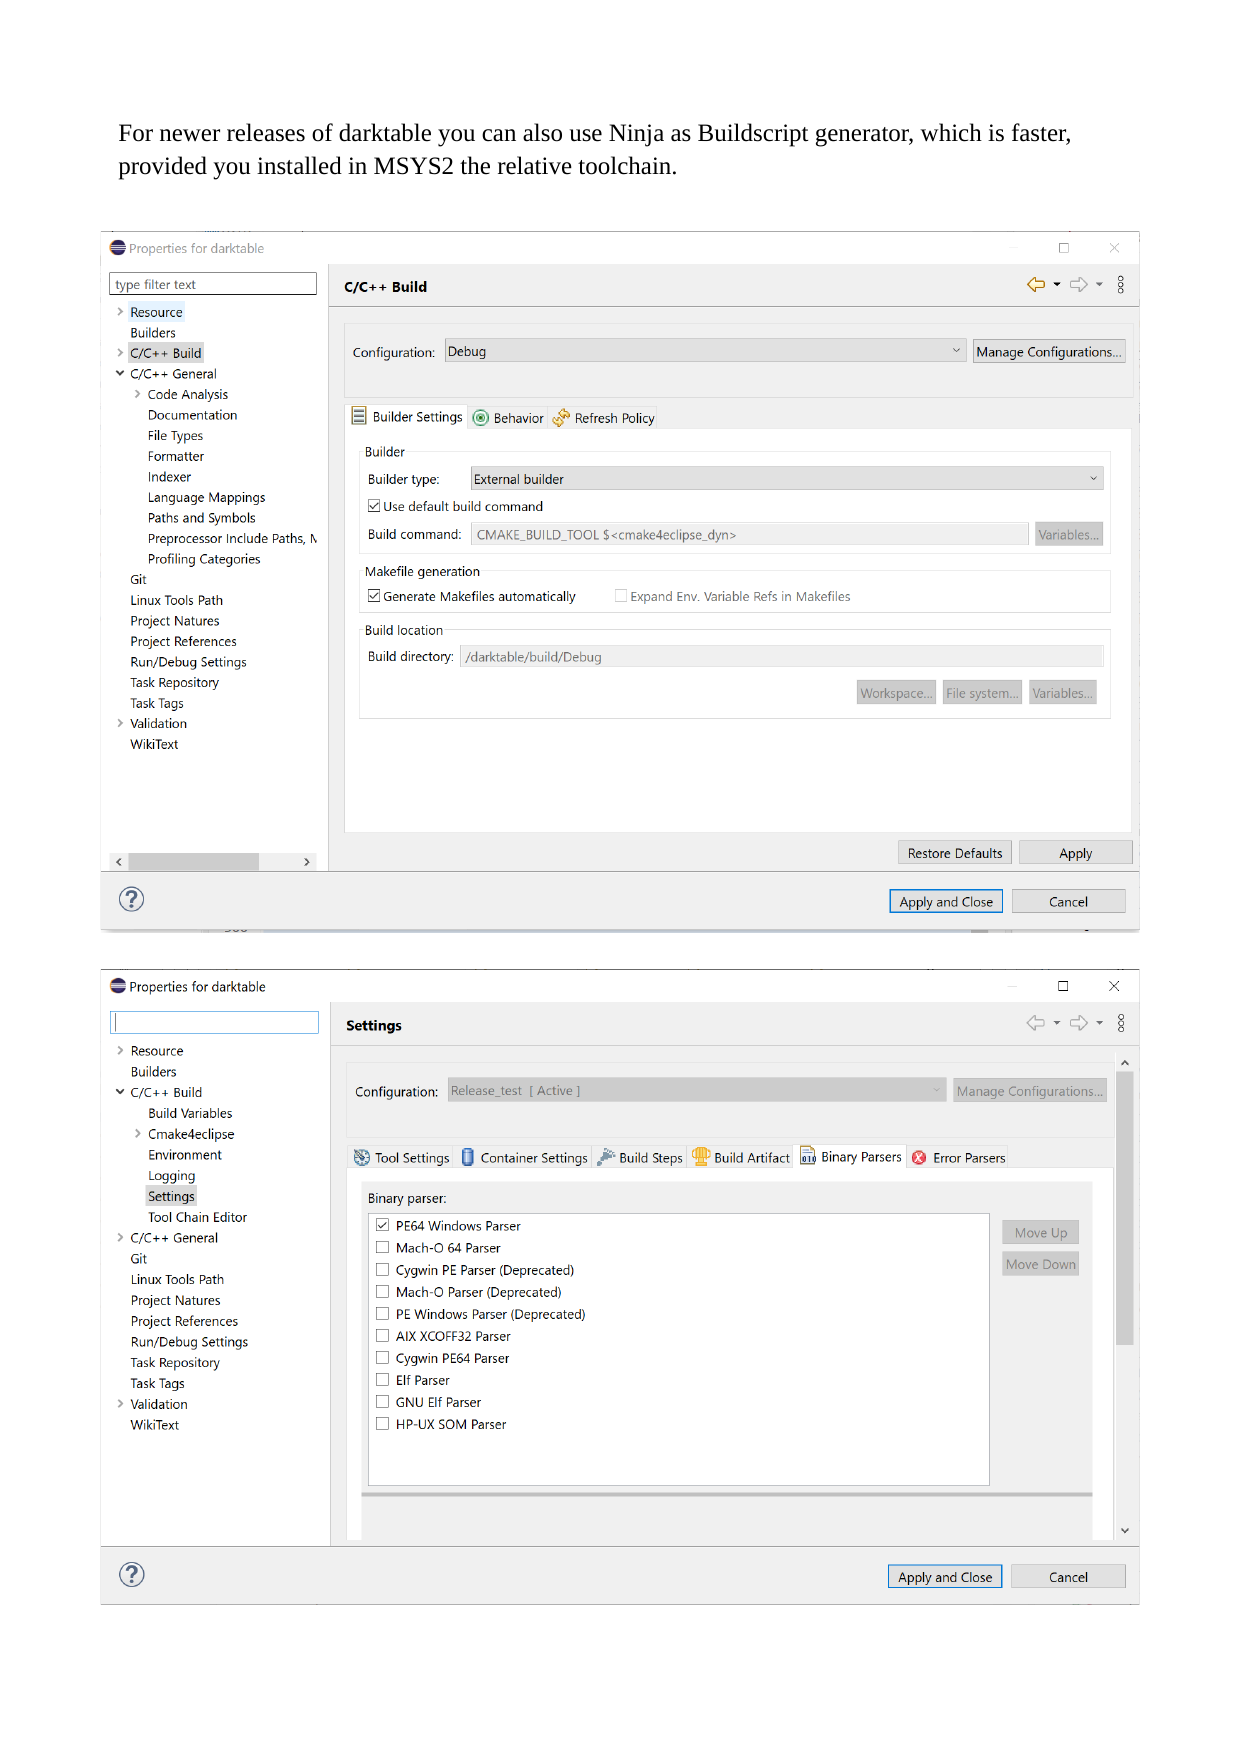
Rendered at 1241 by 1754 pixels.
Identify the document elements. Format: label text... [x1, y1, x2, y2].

picture [100, 231, 1140, 933]
text For newer releases of darktable you can also use Ninja as Buildscript generator, which is faster, provided you installed in MSYS2 the relative toolchain. [118, 118, 1122, 180]
picture [100, 969, 1140, 1605]
